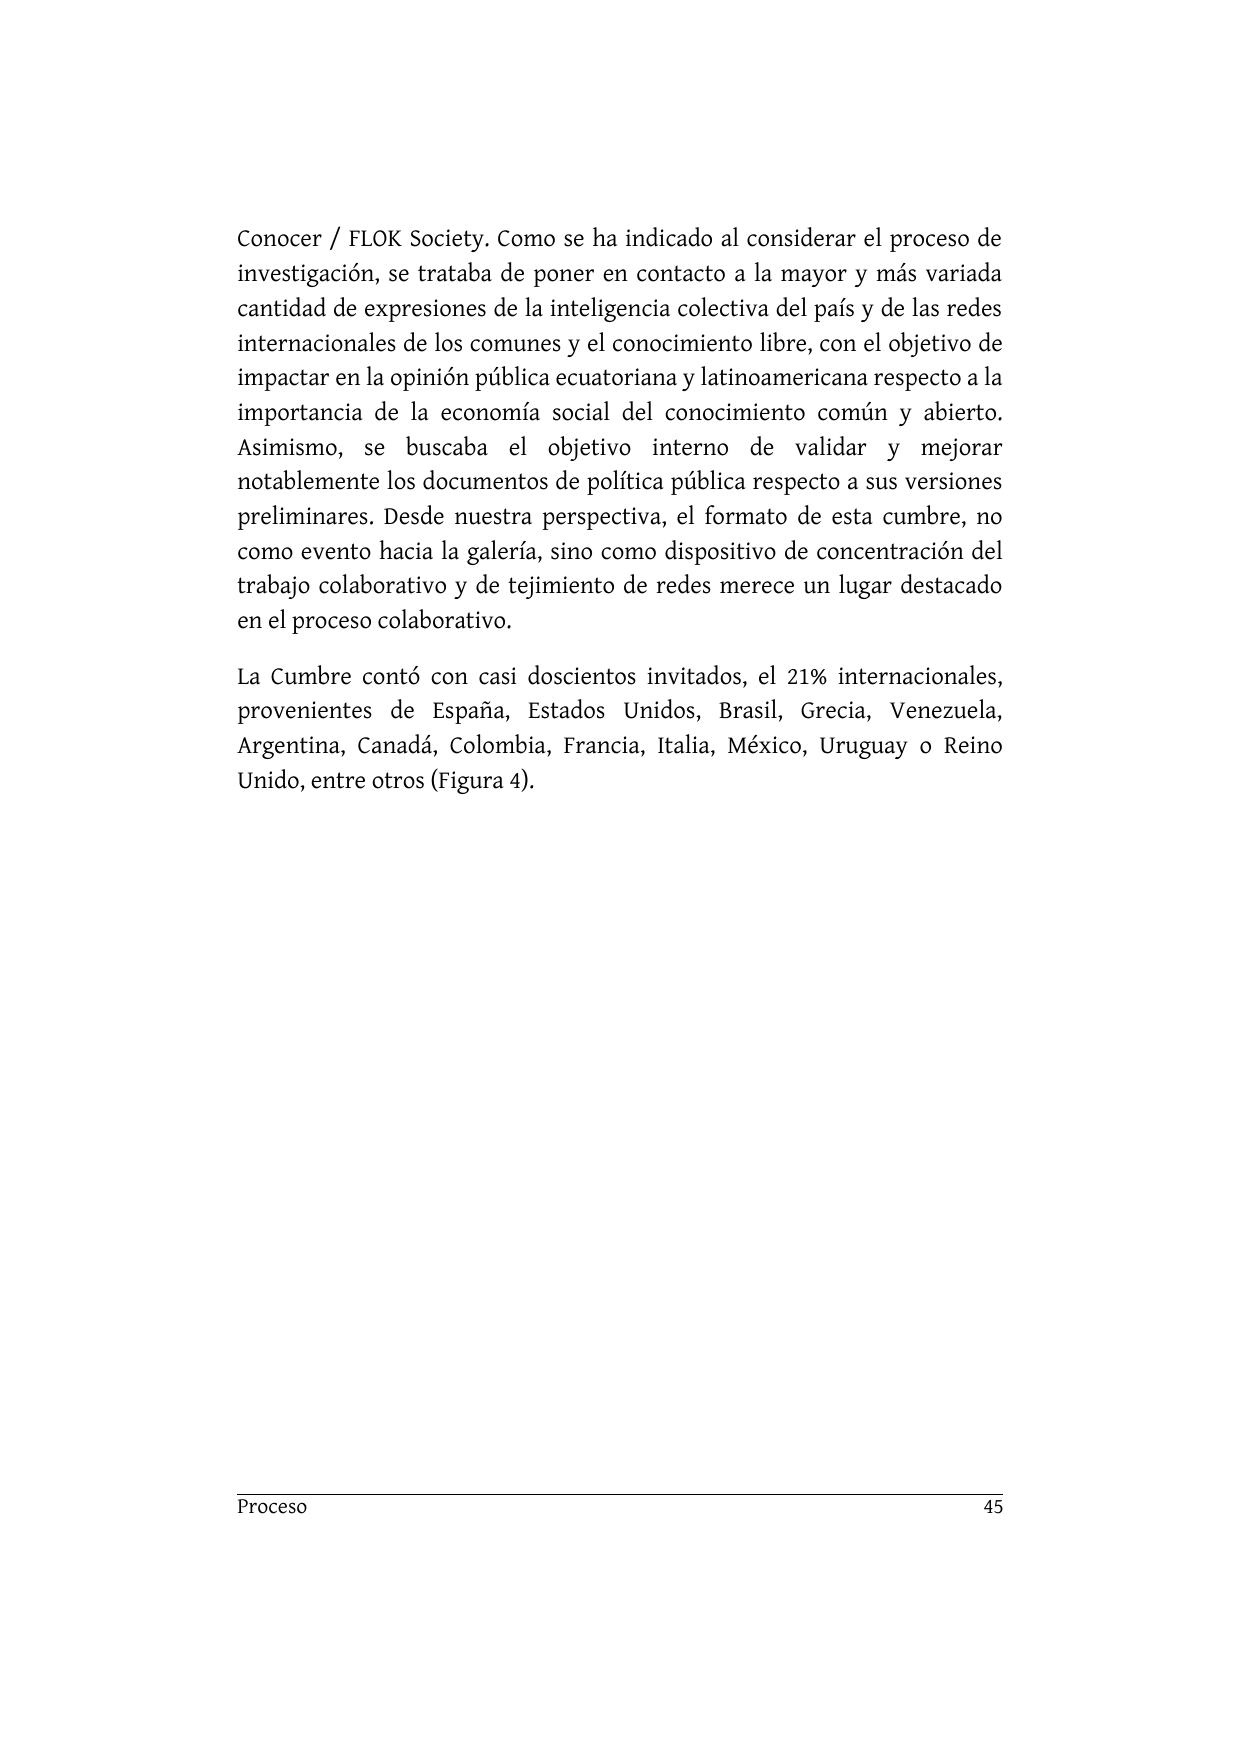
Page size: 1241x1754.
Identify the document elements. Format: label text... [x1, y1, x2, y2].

text La Cumbre contó con casi doscientos invitados, el 21% internacionales, provenientes de España, Estados Unidos, Brasil, Grecia, Venezuela, Argentina, Canadá, Colombia, Francia, Italia, México, Uruguay o Reino Unido, entre otros (Figura 4). [237, 662, 1003, 795]
text Conocer / FLOK Society. Como se ha indicado al considerar el proceso de investigación, se trataba de poner en contacto a la mayor y más variada cantidad de expresiones de la inteligencia colectiva del país y de las redes internacionales de los comunes y el conocimiento libre, con el objetivo de impactar en la opinión pública ecuatoriana y latinoamericana respecto a la importancia de la economía social del conocimiento común y abierto. Asimismo, se buscaba el objetivo interno de validar y mejorar notablemente los documentos de política pública respecto a sus versiones preliminares. Desde nuestra perspectiva, el formato de esta cumbre, no como evento hacia la galería, sino como dispositivo de concentración del trabajo colaborativo y de tejimiento de redes merece un lugar destacado en el proceso colaborativo. [237, 225, 1003, 636]
